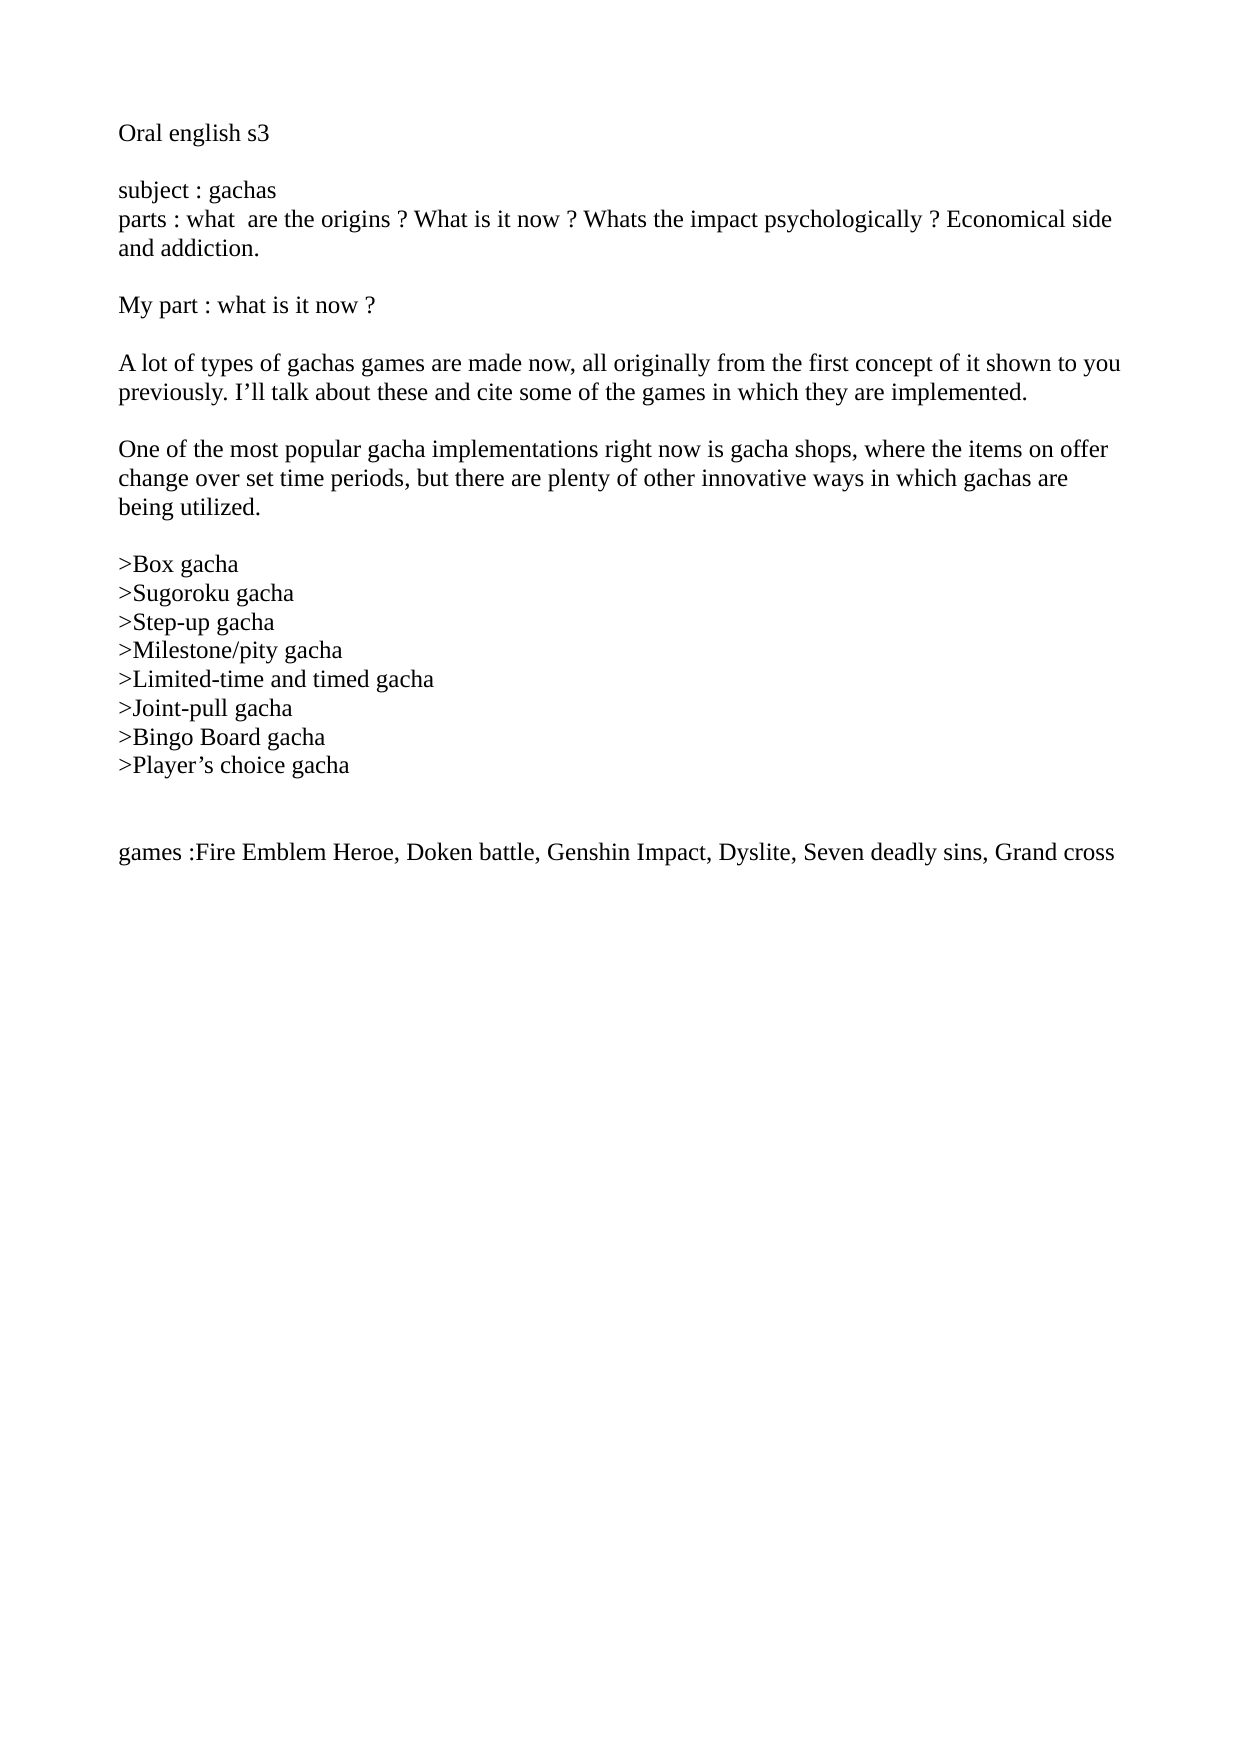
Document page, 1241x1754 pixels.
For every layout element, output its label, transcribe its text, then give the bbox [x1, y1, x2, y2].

text >Box gacha [118, 549, 1122, 578]
text My part : what is it now ? [118, 291, 1122, 319]
text >Step-up gacha [118, 607, 1122, 636]
text >Sugoroku gacha [118, 578, 1122, 607]
text >Limited-time and timed gacha [118, 664, 1122, 693]
text >Player’s choice gacha [118, 751, 1122, 779]
text subject : gachas [118, 176, 1122, 204]
text >Joint-pull gacha [118, 693, 1122, 722]
text >Milestone/pity gacha [118, 636, 1122, 664]
text >Bingo Board gacha [118, 722, 1122, 751]
text A lot of types of gachas games are made now, all originally from the first concept of it shown to you previously. I’ll talk about these and cite some of the games in which they are implemented. [118, 348, 1122, 406]
text parts : what are the origins ? What is it now ? Whats the impact psychologically ? Economical side and addiction. [118, 204, 1122, 262]
text One of the most popular gacha implementations right now is gacha shops, where the items on offer change over set time periods, but there are plenty of other innovative ways in which gachas are being utilized. [118, 434, 1122, 521]
text games :Fire Emblem Heroe, Doken battle, Genshin Impact, Dyslite, Seven deadly sins, Grand cross [118, 837, 1122, 866]
text Oral english s3 [118, 118, 1122, 147]
